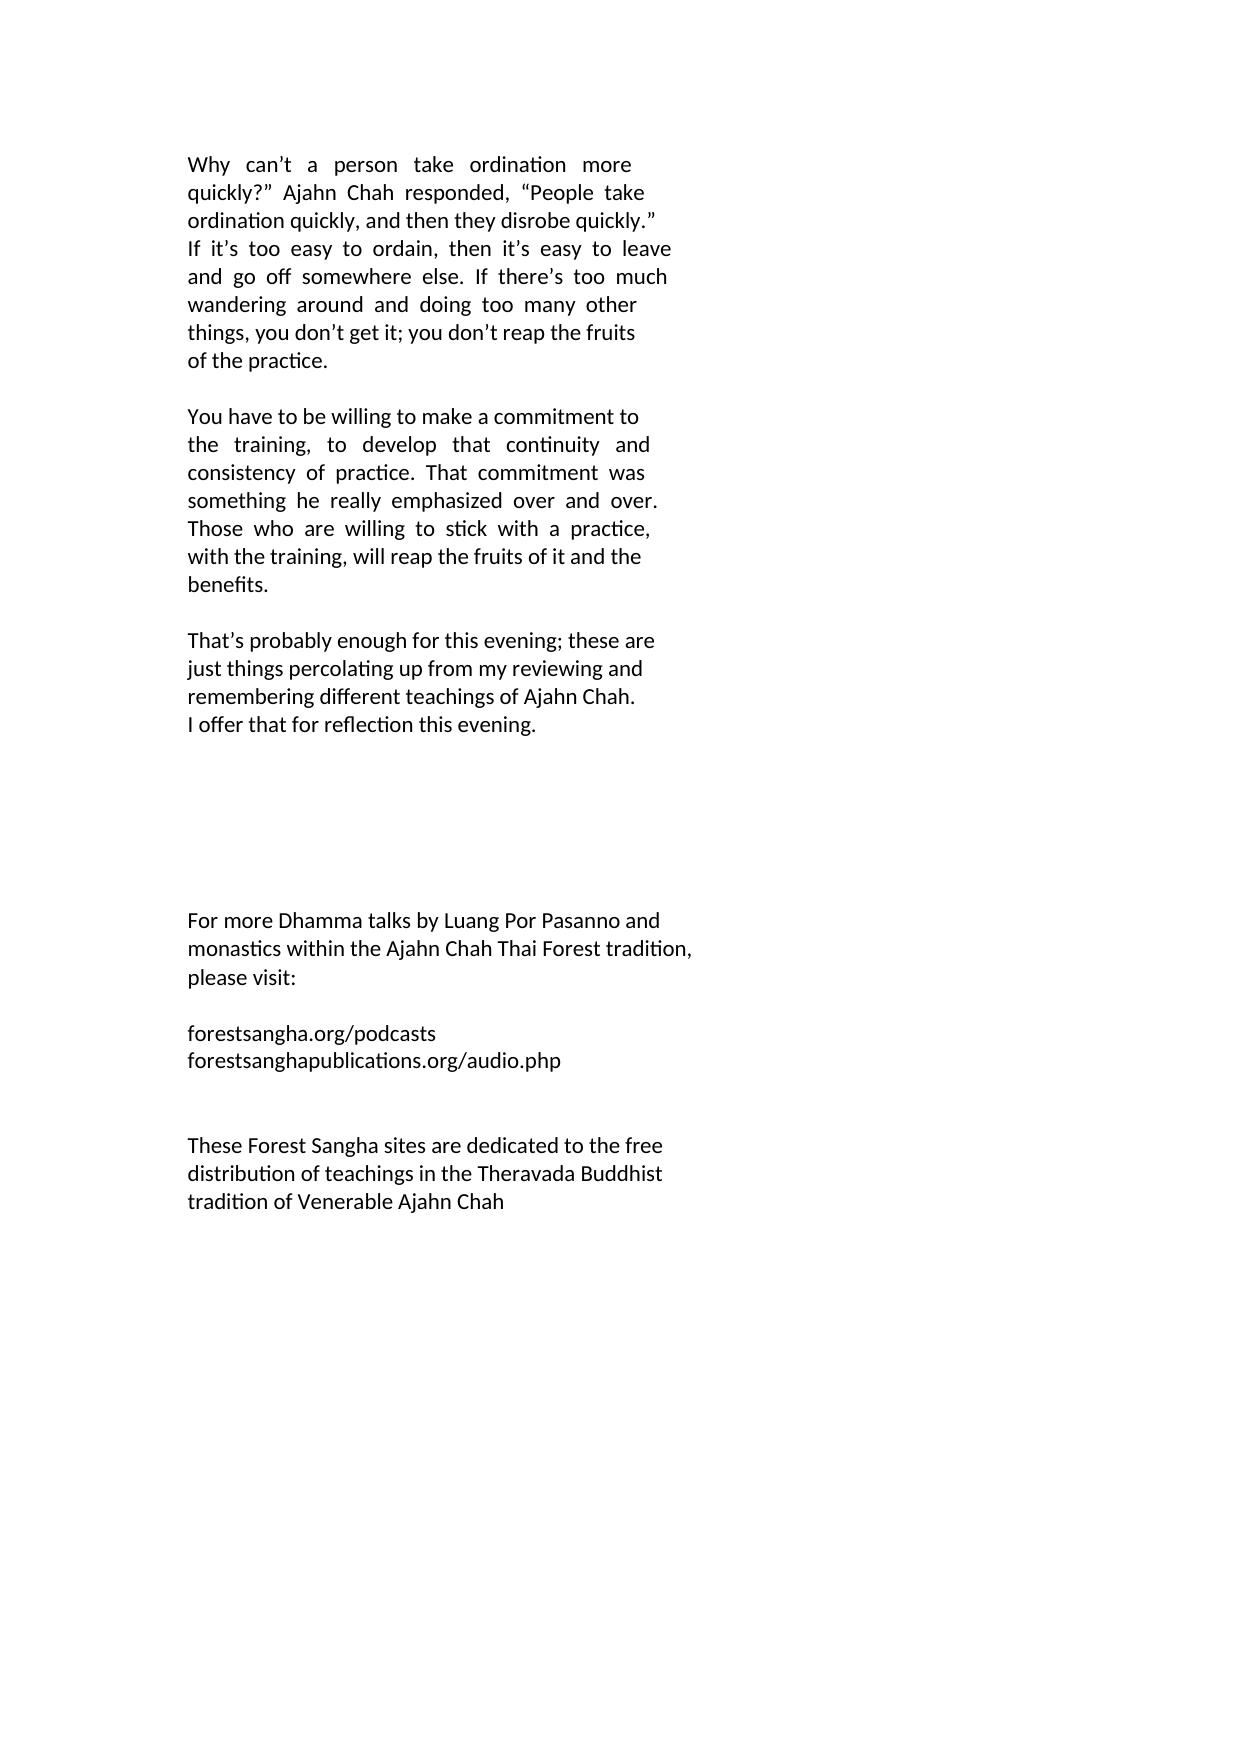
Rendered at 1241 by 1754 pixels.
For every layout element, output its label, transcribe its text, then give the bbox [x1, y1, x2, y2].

text wandering around and doing too many other [187, 290, 1053, 318]
text benefits. [187, 570, 1053, 598]
text forestsanghapublications.org/audio.php [187, 1047, 1053, 1075]
text That’s probably enough for this evening; these are [187, 626, 1053, 654]
text Why can’t a person take ordination more [187, 150, 1053, 178]
text of the practice. [187, 346, 1053, 374]
text tradition of Venerable Ajahn Chah [187, 1187, 1053, 1215]
text the training, to develop that continuity and [187, 430, 1053, 458]
text quickly?” Ajahn Chah responded, “People take [187, 178, 1053, 206]
text just things percolating up from my reviewing and [187, 654, 1053, 682]
text with the training, will reap the fruits of it and the [187, 542, 1053, 570]
text monastics within the Ajahn Chah Thai Forest tradition, [187, 934, 1053, 963]
text ordination quickly, and then they disrobe quickly.” [187, 206, 1053, 234]
text These Forest Sangha sites are dedicated to the free [187, 1131, 1053, 1159]
text and go off somewhere else. If there’s too much [187, 262, 1053, 290]
text For more Dhamma talks by Luang Por Pasanno and [187, 907, 1053, 934]
text something he really emphasized over and over. [187, 486, 1053, 514]
text You have to be willing to make a commitment to [187, 402, 1053, 430]
text forestsangha.org/podcasts [187, 1019, 1053, 1047]
text please visit: [187, 963, 1053, 991]
text consistency of practice. That commitment was [187, 458, 1053, 486]
text remembering different teachings of Ajahn Chah. [187, 682, 1053, 710]
text If it’s too easy to ordain, then it’s easy to leave [187, 234, 1053, 262]
text I offer that for reflection this evening. [187, 710, 1053, 738]
text distribution of teachings in the Theravada Buddhist [187, 1159, 1053, 1187]
text Those who are willing to stick with a practice, [187, 514, 1053, 542]
text things, you don’t get it; you don’t reap the fruits [187, 318, 1053, 346]
